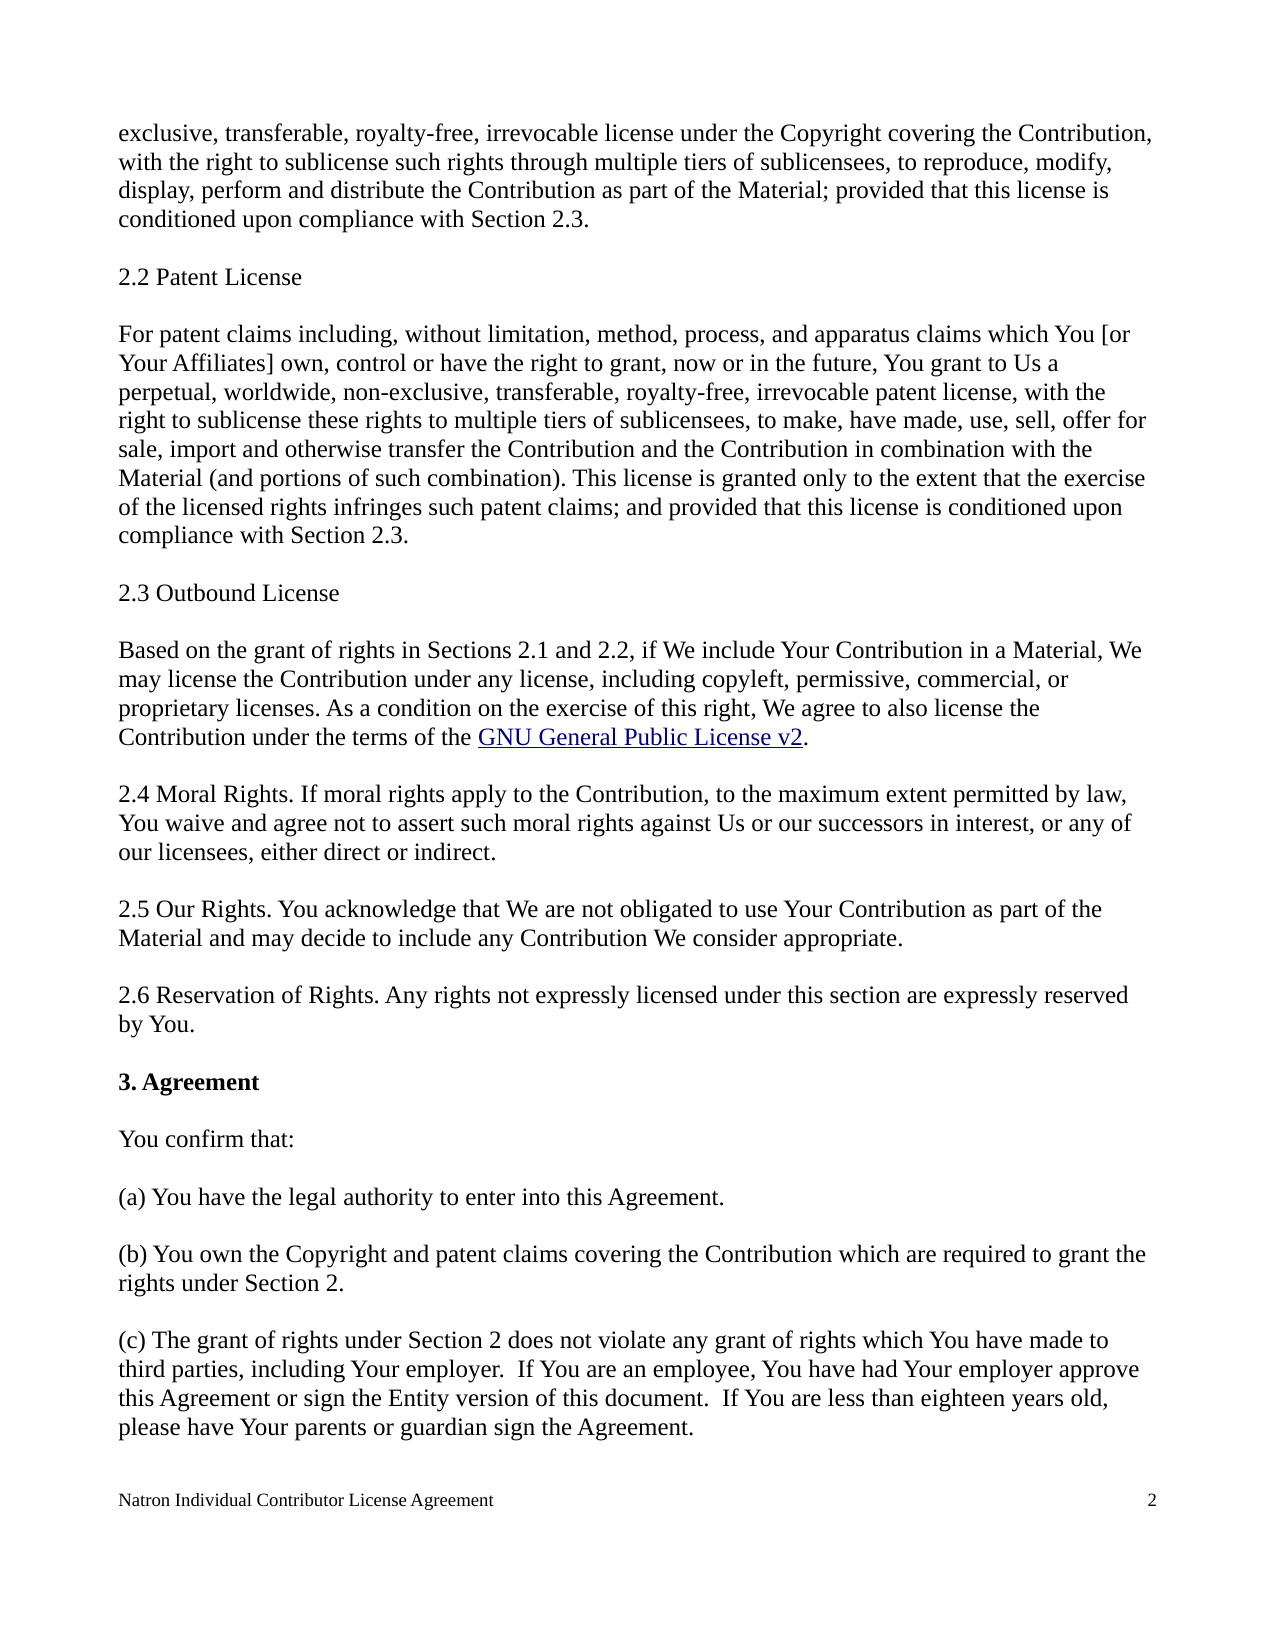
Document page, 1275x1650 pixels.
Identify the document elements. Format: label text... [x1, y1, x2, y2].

text 2.3 Outbound License [118, 578, 1157, 607]
text For patent claims including, without limitation, method, process, and apparatus claims which You [or Your Affiliates] own, control or have the right to grant, now or in the future, You grant to Us a perpetual, worldwide, non-exclusive, transferable, royalty-free, irrevocable patent license, with the right to sublicense these rights to multiple tiers of sublicensees, to make, have made, use, sell, offer for sale, import and otherwise transfer the Contribution and the Contribution in combination with the Material (and portions of such combination). This license is granted only to the extent that the exercise of the licensed rights infringes such patent claims; and provided that this license is conditioned upon compliance with Section 2.3. [118, 319, 1157, 549]
text 2.5 Our Rights. You acknowledge that We are not obligated to use Your Contribution as part of the Material and may decide to include any Contribution We consider appropriate. [118, 894, 1157, 952]
text 3. Agreement [118, 1067, 1157, 1096]
text 2.2 Patent License [118, 262, 1157, 291]
text Based on the grant of rights in Sections 2.1 and 2.2, if We include Your Contribution in a Material, We may license the Contribution under any license, including copyleft, permissive, commercial, or proprietary licenses. As a condition on the exercise of this right, We agree to also license the Contribution under the terms of the GNU General Public License v2. [118, 636, 1157, 751]
text 2.4 Moral Rights. If moral rights apply to the Contribution, to the maximum extent permitted by law, You waive and agree not to assert such moral rights against Us or our successors in interest, or any of our licensees, either direct or indirect. [118, 779, 1157, 866]
text 2.6 Reservation of Rights. Any rights not expressly licensed under this section are expressly reserved by You. [118, 981, 1157, 1038]
text (b) You own the Copyright and patent claims covering the Contribution which are required to grant the rights under Section 2. [118, 1239, 1157, 1297]
text (c) The grant of rights under Section 2 does not violate any grant of rights which You have made to third parties, including Your employer. If You are an employee, You have had Your employer approve this Agreement or sign the Entity version of this document. If You are less than eighteen years old, please have Your parents or guardian sign the Agreement. [118, 1326, 1157, 1441]
text (a) You have the legal authority to enter into this Agreement. [118, 1182, 1157, 1211]
text You confirm that: [118, 1124, 1157, 1153]
text exclusive, transferable, royalty-free, irrevocable license under the Copyright covering the Contribution, with the right to sublicense such rights through multiple tiers of sublicensees, to reproduce, modify, display, perform and distribute the Contribution as part of the Material; provided that this license is conditioned upon compliance with Section 2.3. [118, 118, 1157, 233]
